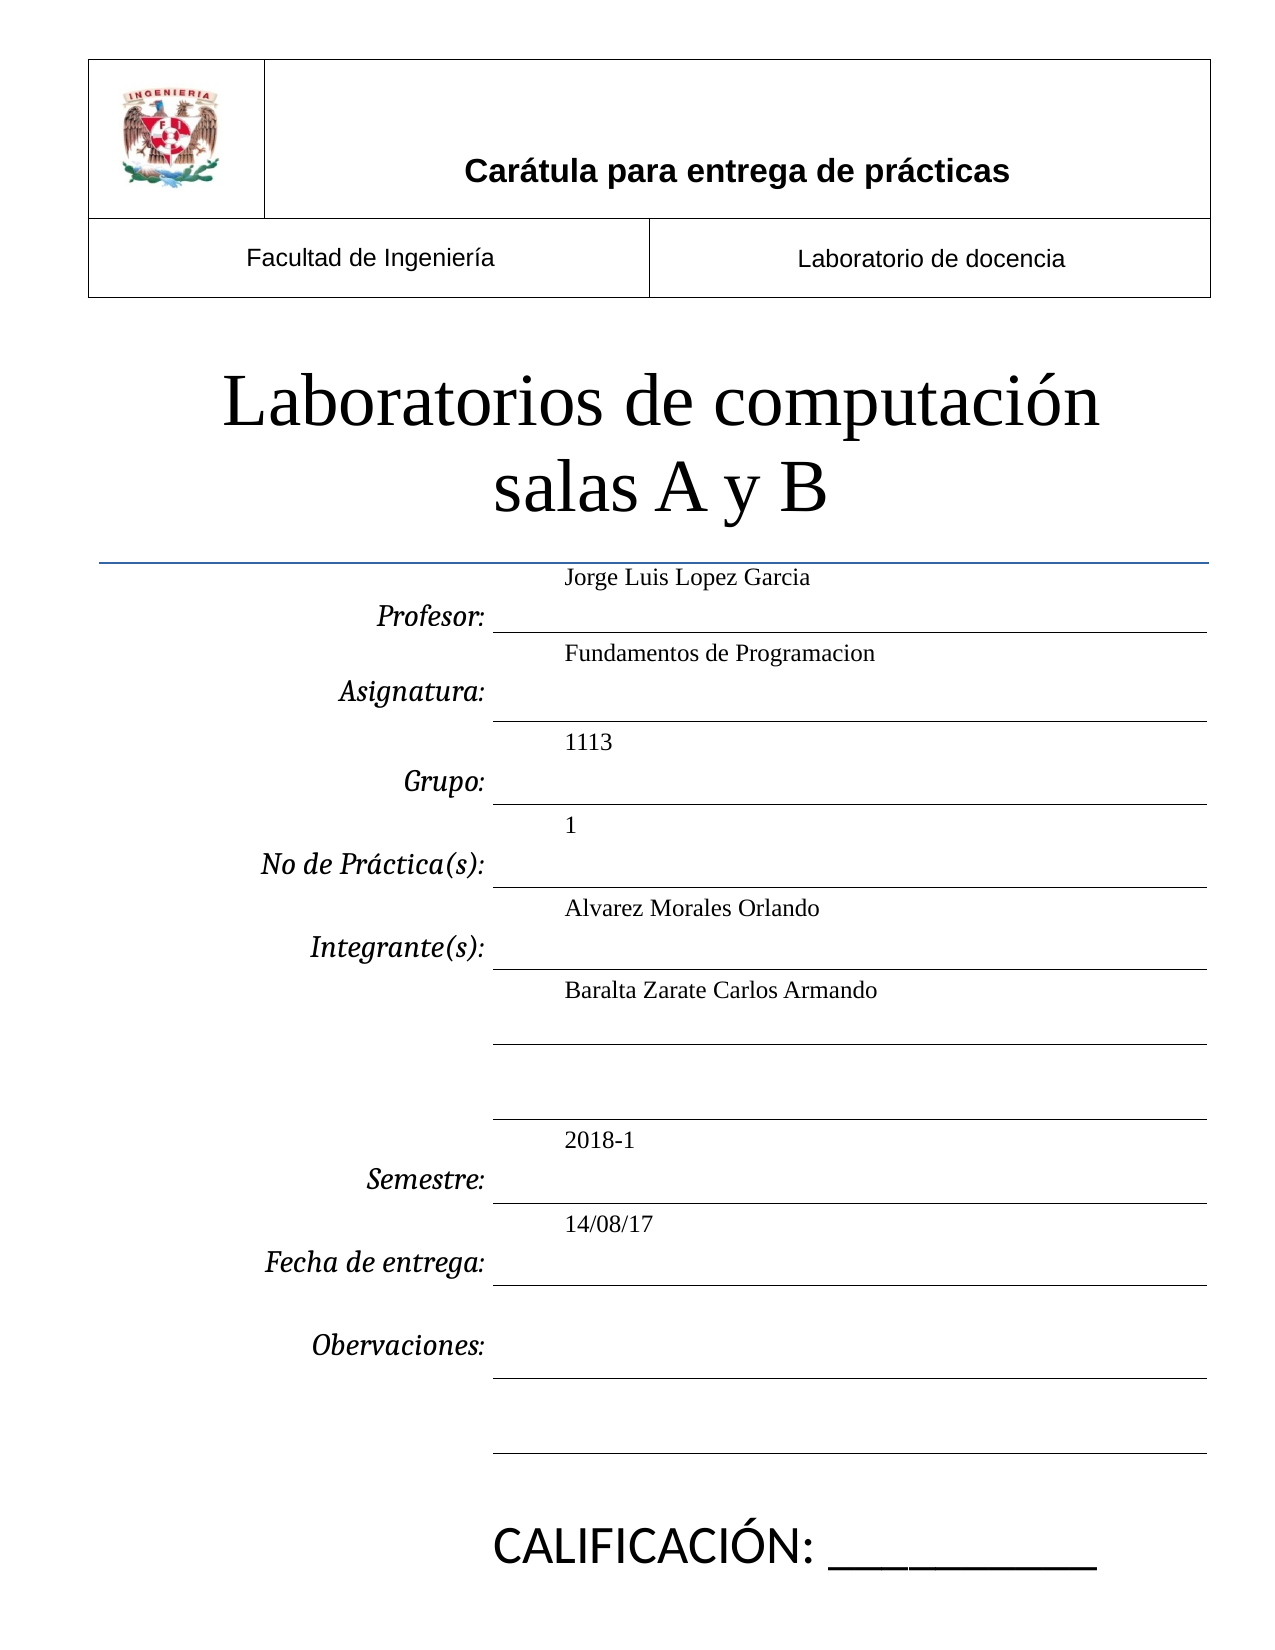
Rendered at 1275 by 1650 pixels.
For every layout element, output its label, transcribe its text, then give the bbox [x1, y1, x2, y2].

table_cell Asignatura: [118, 631, 493, 721]
table_cell [493, 1379, 1207, 1453]
table_cell [118, 1378, 493, 1453]
table_cell Integrante(s): [118, 887, 493, 969]
table_cell 1113 [493, 722, 1207, 804]
table_cell Fecha de entrega: [118, 1203, 493, 1285]
text Laboratorios de computación [118, 355, 1205, 441]
table_cell Obervaciones: [118, 1285, 493, 1378]
table_cell Alvarez Morales Orlando [493, 888, 1207, 969]
table_cell Fundamentos de Programacion [493, 633, 1207, 721]
table_cell Semestre: [118, 1119, 493, 1202]
table_header [493, 556, 1207, 562]
text CALIFICACIÓN: __________ [118, 1511, 1205, 1577]
table_cell Grupo: [118, 721, 493, 804]
table_cell Facultad de Ingeniería [89, 219, 649, 297]
table_cell No de Práctica(s): [118, 804, 493, 887]
table_cell 2018-1 [493, 1120, 1207, 1202]
table_header [118, 556, 493, 562]
table_header Jorge Luis Lopez Garcia [493, 564, 1207, 631]
table_cell 14/08/17 [493, 1204, 1207, 1285]
table_cell [118, 969, 493, 1044]
table_cell Baralta Zarate Carlos Armando [493, 970, 1207, 1044]
table_cell [118, 1044, 493, 1119]
table_cell [493, 1045, 1207, 1119]
text salas A y B [118, 441, 1205, 528]
table_header Carátula para entrega de prácticas [265, 60, 1210, 217]
table_header Profesor: [118, 564, 493, 631]
table_cell [493, 1286, 1207, 1378]
table_cell 1 [493, 805, 1207, 887]
table_cell Laboratorio de docencia [650, 219, 1210, 297]
table_header [89, 60, 264, 217]
